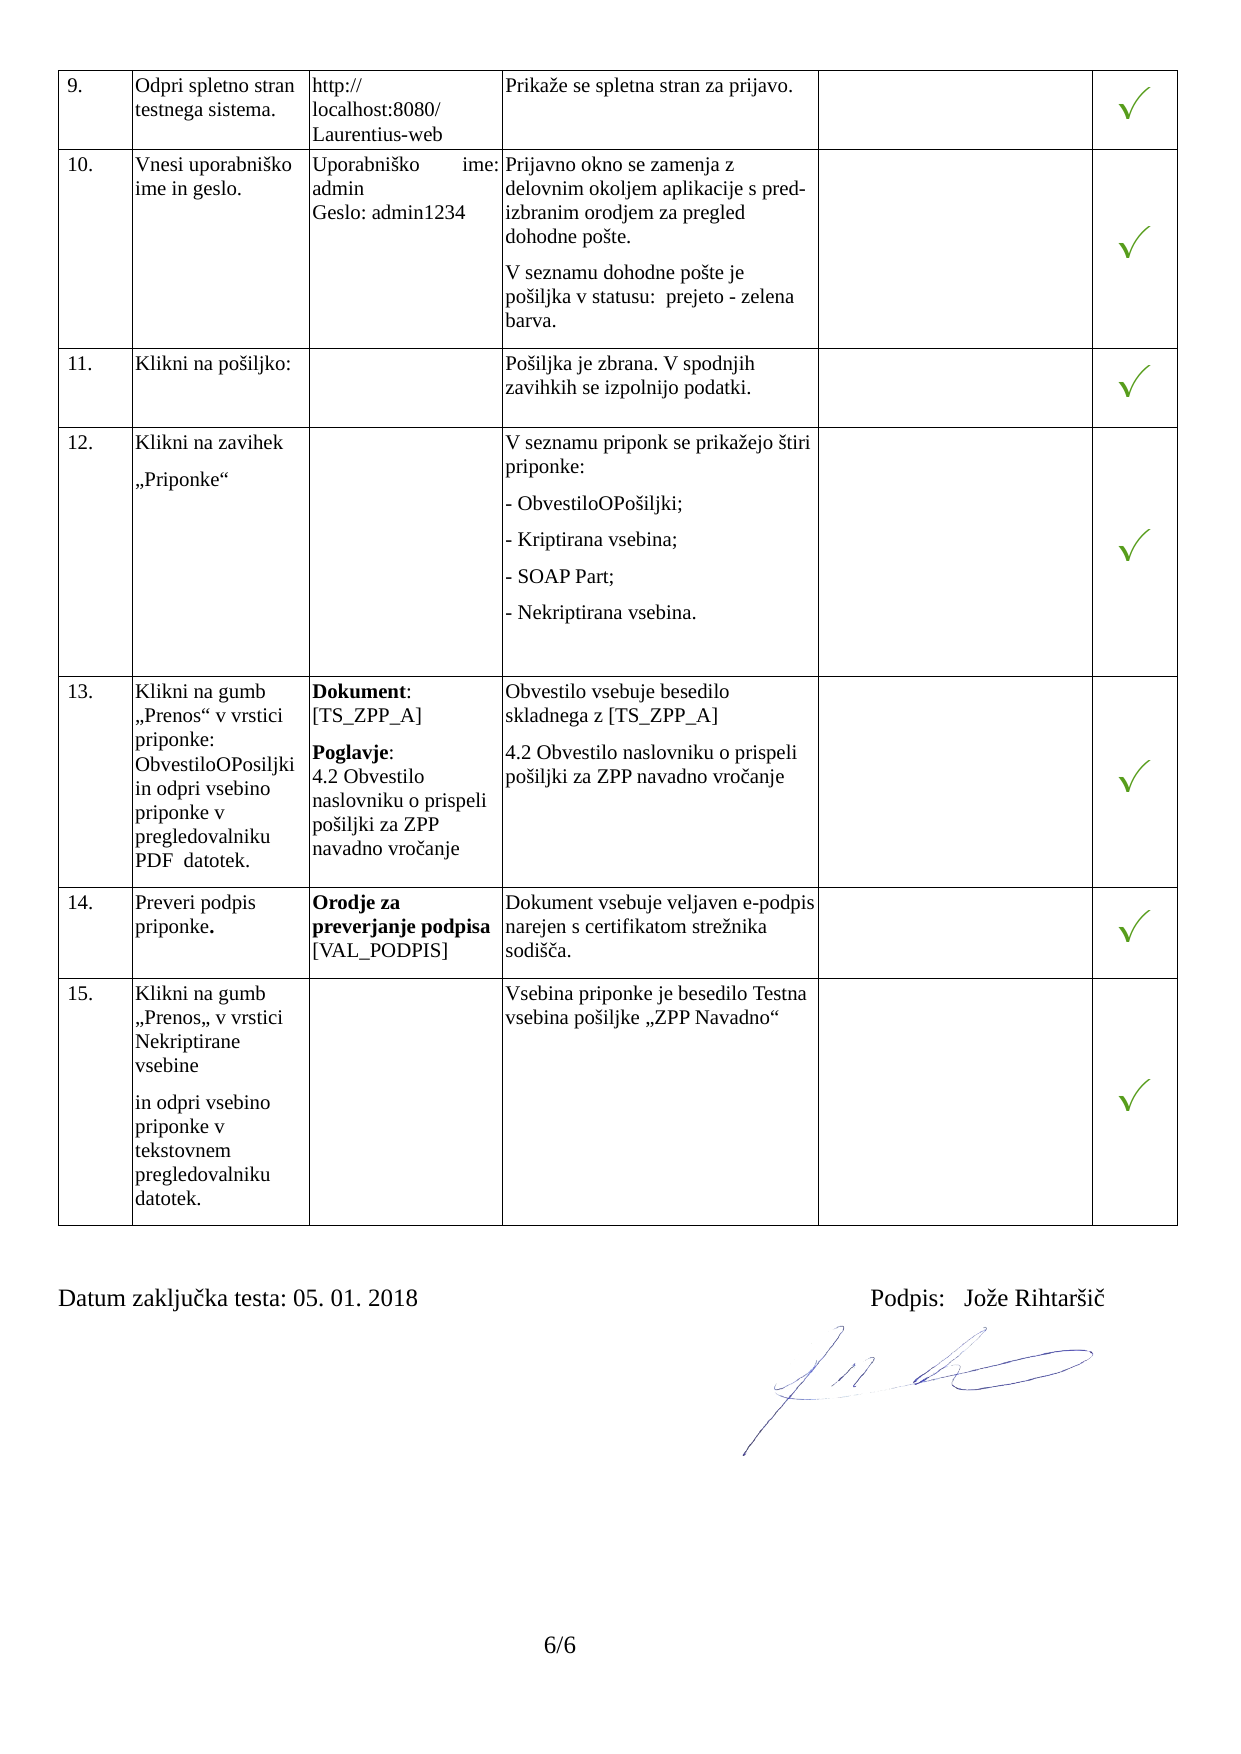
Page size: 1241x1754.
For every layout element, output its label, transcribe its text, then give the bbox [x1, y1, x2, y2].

table_cell Klikni na gumb „Prenos„ v vrstici Nekriptirane vsebine in odpri vsebino priponke v tekstovnem pregledovalniku datotek. [133, 979, 309, 1225]
table_cell [819, 349, 1092, 427]
table_cell [819, 677, 1092, 887]
table_cell ✓ [1093, 349, 1177, 427]
table_cell ✓ [1093, 888, 1177, 978]
table_cell Uporabniško ime: admin Geslo: admin1234 [310, 150, 502, 348]
table_cell Prikaže se spletna stran za prijavo. [503, 71, 818, 148]
table_cell [819, 888, 1092, 978]
table_cell ✓ [1093, 428, 1177, 676]
table_cell [59, 979, 132, 1225]
table_cell [59, 888, 132, 978]
table_cell [59, 150, 132, 348]
table_cell [310, 349, 502, 427]
table_cell Dokument: [TS_ZPP_A] Poglavje: 4.2 Obvestilo naslovniku o prispeli pošiljki za ZPP navadno vročanje [310, 677, 502, 887]
table_cell Pošiljka je zbrana. V spodnjih zavihkih se izpolnijo podatki. [503, 349, 818, 427]
table_cell Vsebina priponke je besedilo Testna vsebina pošiljke „ZPP Navadno“ [503, 979, 818, 1225]
table_cell Dokument vsebuje veljaven e-podpis narejen s certifikatom strežnika sodišča. [503, 888, 818, 978]
table_cell Klikni na gumb „Prenos“ v vrstici priponke: ObvestiloOPosiljki in odpri vsebino priponke v pregledovalniku PDF datotek. [133, 677, 309, 887]
table_cell ✓ [1093, 71, 1177, 148]
table_cell [59, 349, 132, 427]
table_cell [59, 428, 132, 676]
table_cell ✓ [1093, 150, 1177, 348]
table_cell Klikni na pošiljko: [133, 349, 309, 427]
table_cell [819, 979, 1092, 1225]
table_cell Obvestilo vsebuje besedilo skladnega z [TS_ZPP_A] 4.2 Obvestilo naslovniku o prispeli pošiljki za ZPP navadno vročanje [503, 677, 818, 887]
table_cell Prijavno okno se zamenja z delovnim okoljem aplikacije s pred-izbranim orodjem za pregled dohodne pošte. V seznamu dohodne pošte je pošiljka v statusu: prejeto - zelena barva. [503, 150, 818, 348]
table_cell [59, 71, 132, 148]
picture [740, 1319, 1096, 1457]
table_cell Odpri spletno stran testnega sistema. [133, 71, 309, 148]
table_cell Preveri podpis priponke. [133, 888, 309, 978]
table_cell [819, 428, 1092, 676]
table_cell [59, 677, 132, 887]
table_cell Vnesi uporabniško ime in geslo. [133, 150, 309, 348]
table_cell [310, 428, 502, 676]
table_cell Orodje za preverjanje podpisa [VAL_PODPIS] [310, 888, 502, 978]
table_cell ✓ [1093, 677, 1177, 887]
table_cell V seznamu priponk se prikažejo štiri priponke: - ObvestiloOPošiljki; - Kriptirana vsebina; - SOAP Part; - Nekriptirana vsebina. [503, 428, 818, 676]
table_cell [819, 71, 1092, 148]
table_cell [819, 150, 1092, 348]
table_cell [310, 979, 502, 1225]
text Datum zaključka testa: 05. 01. 2018 Podpis: Jože Rihtaršič [58, 1283, 1177, 1312]
table_cell http://localhost:8080/Laurentius-web [310, 71, 502, 148]
table_cell Klikni na zavihek „Priponke“ [133, 428, 309, 676]
table_cell ✓ [1093, 979, 1177, 1225]
